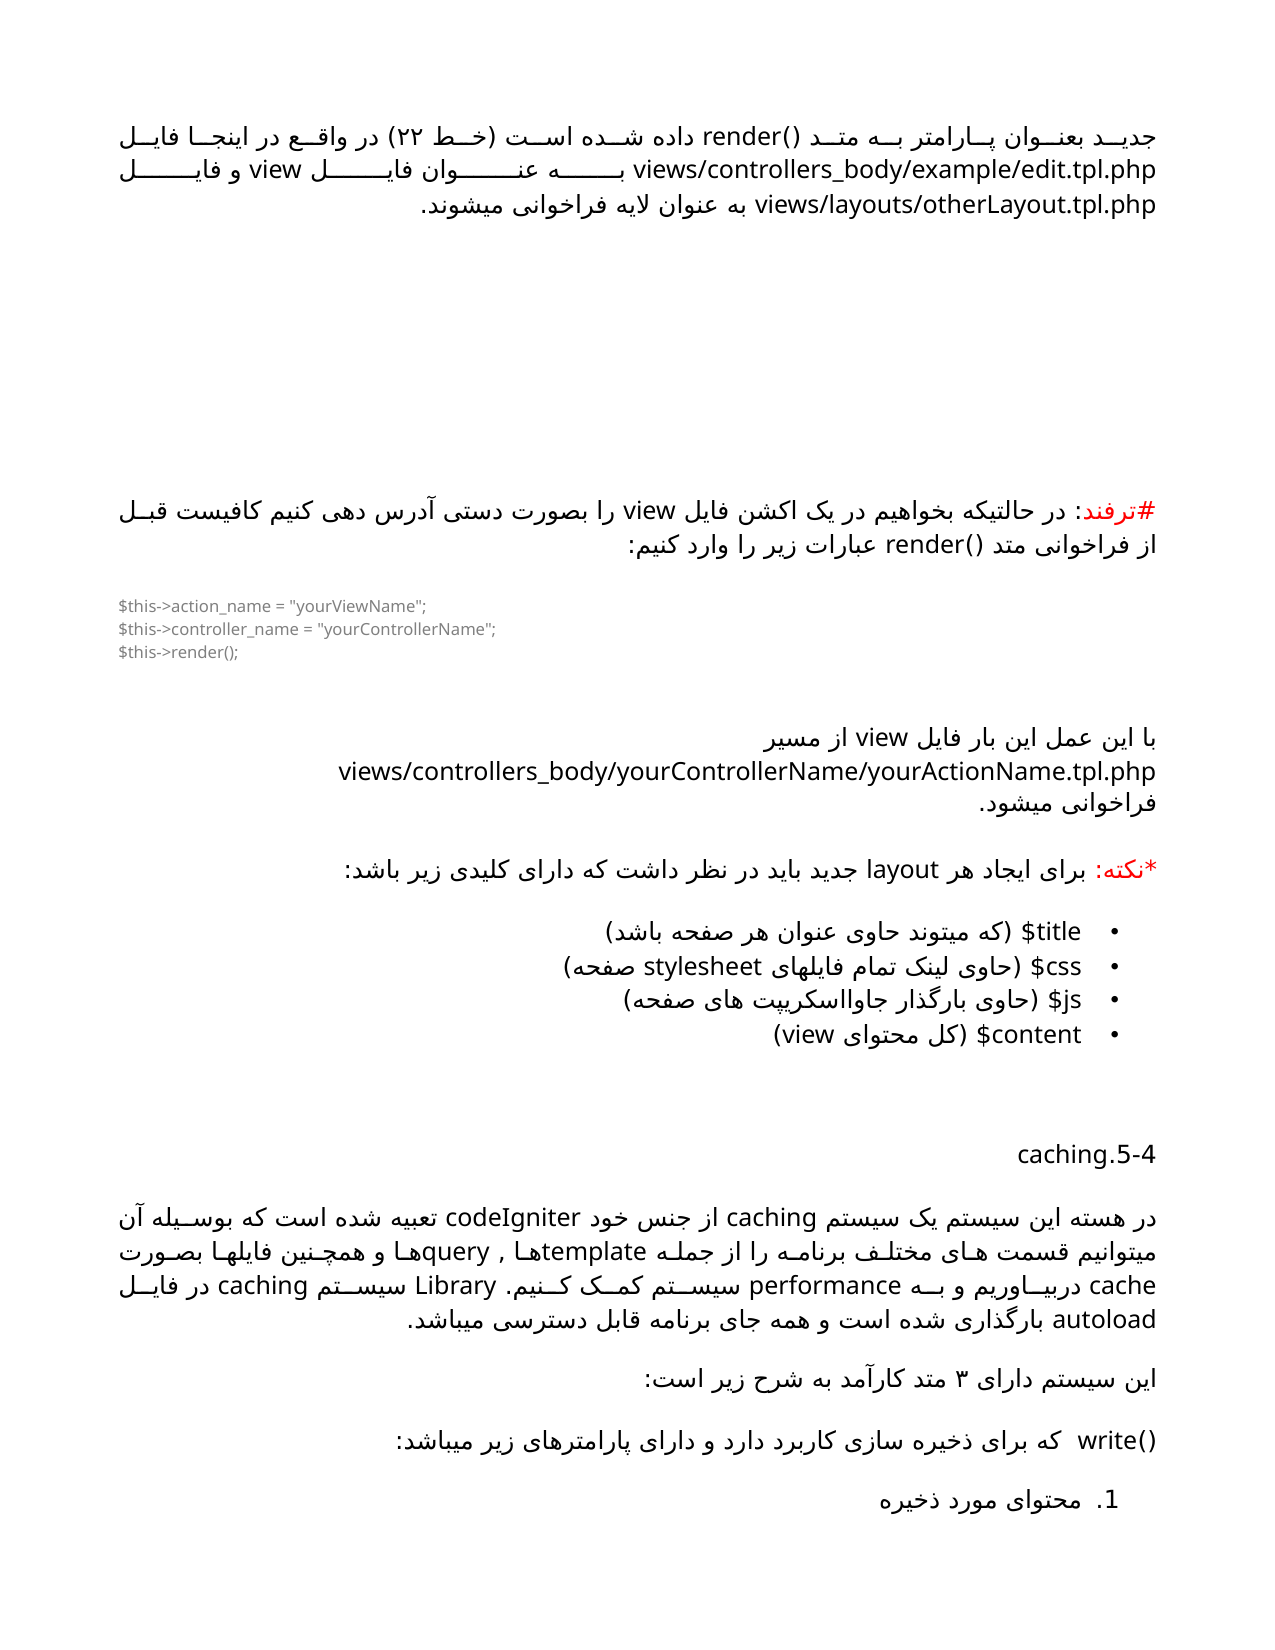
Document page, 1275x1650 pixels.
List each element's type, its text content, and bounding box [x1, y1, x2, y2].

list content$ (کل محتوای view) [118, 1016, 1119, 1050]
list css$ (حاوی لینک تمام فایلهای stylesheet صفحه) [118, 948, 1119, 982]
text با این عمل این بار فایل view از مسیر [118, 720, 1157, 754]
text این سیستم دارای ۳ متد کارآمد به شرح زیر است: [118, 1364, 1157, 1393]
text در اکشن edit همانطور که دیده میشود برای این اکشن خاص با استفاده از متد ()add_css یک فایل css دیگر نیز علاوه بر css ی که در تابع سازنده کلاس تعریف شده اضافه شده است , همچنین در این اکشن از یک layout دیگر بجای لایه پیش فرض main استفاده شده است که به این منظور نام لایه ی جدید بعنوان پارامتر به متد ()render داده شده است (خط ۲۲) در واقع در اینجا فایل views/controllers_body/example/edit.tpl.php به عنوان فایل view و فایل views/layouts/otherLayout.tpl.php به عنوان لایه فراخوانی میشوند. [118, 118, 1157, 220]
text $this->action_name = "yourViewName"; [118, 595, 1157, 618]
text 5-4.caching [118, 1137, 1157, 1171]
list title$ (که میتوند حاوی عنوان هر صفحه باشد) [118, 914, 1119, 948]
list js$ (حاوی بارگذار جاوااسکریپت های صفحه) [118, 982, 1119, 1016]
text فراخوانی میشود. [118, 788, 1157, 817]
text ()write که برای ذخیره سازی کاربرد دارد و دارای پارامترهای زیر میباشد: [118, 1422, 1157, 1456]
list محتوای مورد ذخیره [118, 1485, 1119, 1514]
text views/controllers_body/yourControllerName/yourActionName.tpl.php [118, 754, 1157, 788]
text در هسته این سیستم یک سیستم caching از جنس خود codeIgniter تعبیه شده است که بوسیله آن میتوانیم قسمت های مختلف برنامه را از جمله templateها , queryها و همچنین فایلها بصورت cache دربیاوریم و به performance سیستم کمک کنیم. Library سیستم caching در فایل autoload بارگذاری شده است و همه جای برنامه قابل دسترسی میباشد. [118, 1199, 1157, 1336]
text $this->controller_name = "yourControllerName"; [118, 618, 1157, 640]
text *نکته: برای ایجاد هر layout جدید باید در نظر داشت که دارای کلیدی زیر باشد: [118, 851, 1157, 885]
text $this->render(); [118, 640, 1157, 663]
text #ترفند: در حالتیکه بخواهیم در یک اکشن فایل view را بصورت دستی آدرس دهی کنیم کافیست قبل از فراخوانی متد ()render عبارات زیر را وارد کنیم: [118, 493, 1157, 561]
